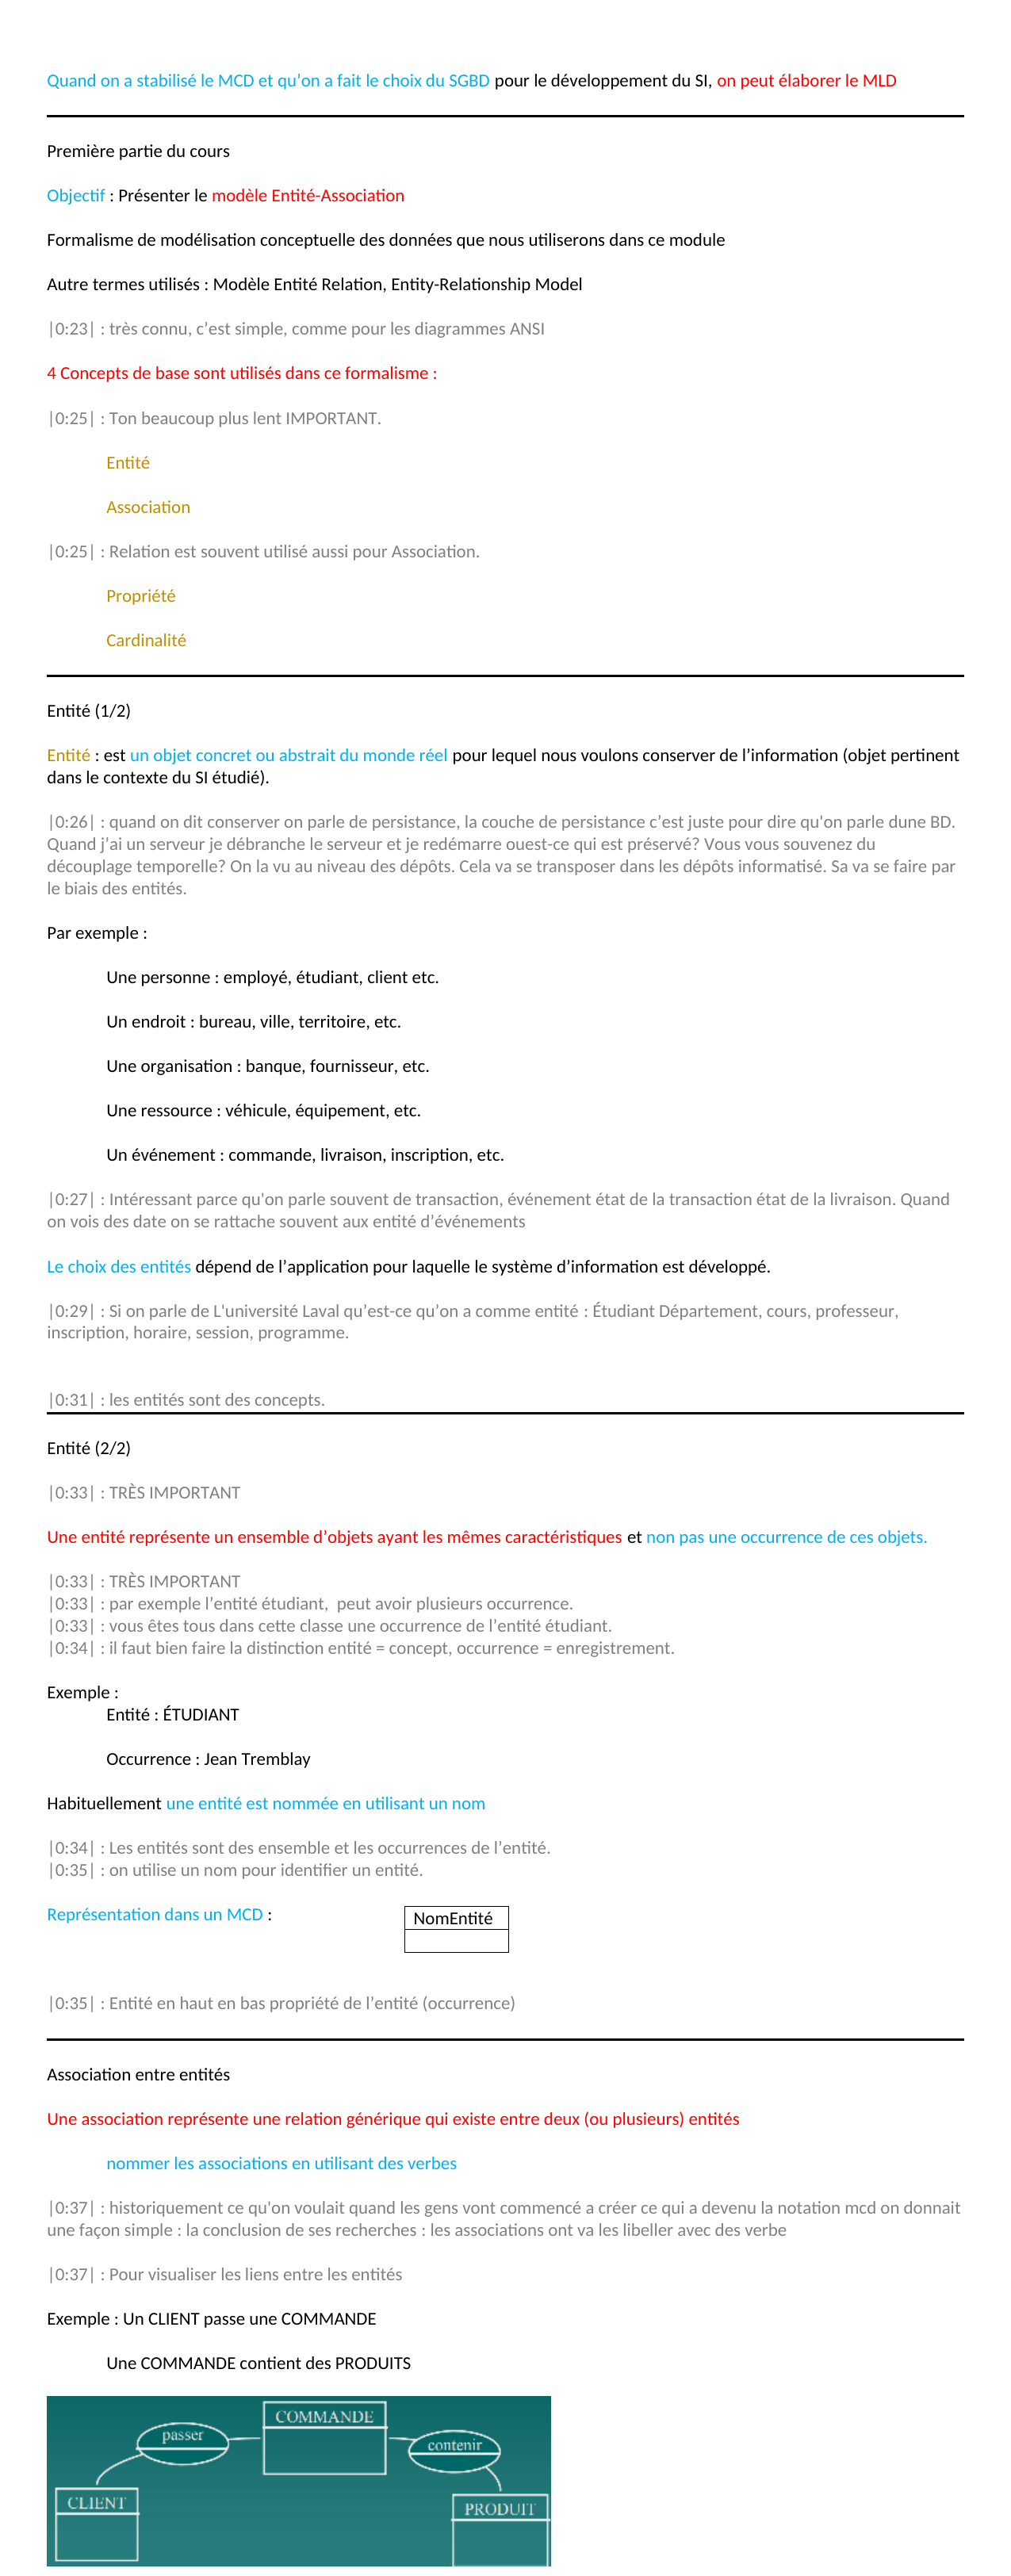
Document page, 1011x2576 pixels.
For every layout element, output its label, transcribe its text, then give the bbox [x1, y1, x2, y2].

text Habituellement une entité est nommée en utilisant un nom [47, 1792, 964, 1814]
text |0:27| : Intéressant parce qu'on parle souvent de transaction, événement état de la transaction état de la livraison. Quand on vois des date on se rattache souvent aux entité d’événements [47, 1188, 964, 1232]
text |0:33| : vous êtes tous dans cette classe une occurrence de l’entité étudiant. [47, 1614, 964, 1636]
text |0:34| : il faut bien faire la distinction entité = concept, occurrence = enregistrement. [47, 1636, 964, 1659]
text Une association représente une relation générique qui existe entre deux (ou plusieurs) entités [47, 2107, 964, 2130]
text Une entité représente un ensemble d’objets ayant les mêmes caractéristiques et non pas une occurrence de ces objets. [47, 1525, 964, 1548]
text Association entre entités [47, 2063, 964, 2085]
text Entité (2/2) [47, 1437, 964, 1459]
text |0:25| : Ton beaucoup plus lent IMPORTANT. [47, 407, 964, 429]
text |0:29| : Si on parle de L'université Laval qu’est-ce qu’on a comme entité : Étudiant Département, cours, professeur, inscription, horaire, session, programme. [47, 1299, 964, 1344]
text Une COMMANDE contient des PRODUITS [47, 2352, 964, 2374]
text Propriété [47, 584, 964, 607]
text Entité : ÉTUDIANT [47, 1703, 964, 1725]
text Cardinalité [47, 629, 964, 651]
text |0:26| : quand on dit conserver on parle de persistance, la couche de persistance c’est juste pour dire qu'on parle dune BD. Quand j’ai un serveur je débranche le serveur et je redémarre ouest-ce qui est préservé? Vous vous souvenez du découplage temporelle? On la vu au niveau des dépôts. Cela va se transposer dans les dépôts informatisé. Sa va se faire par le biais des entités. [47, 810, 964, 899]
text Formalisme de modélisation conceptuelle des données que nous utiliserons dans ce module [47, 228, 964, 251]
text |0:34| : Les entités sont des ensemble et les occurrences de l’entité. [47, 1836, 964, 1858]
text Entité : est un objet concret ou abstrait du monde réel pour lequel nous voulons conserver de l’information (objet pertinent dans le contexte du SI étudié). [47, 744, 964, 788]
text Autre termes utilisés : Modèle Entité Relation, Entity-Relationship Model [47, 273, 964, 295]
text |0:35| : Entité en haut en bas propriété de l’entité (occurrence) [47, 1992, 964, 2015]
text |0:23| : très connu, c’est simple, comme pour les diagrammes ANSI [47, 318, 964, 339]
text |0:33| : TRÈS IMPORTANT [47, 1481, 964, 1503]
picture [47, 2396, 551, 2566]
table_cell [405, 1930, 508, 1952]
text |0:25| : Relation est souvent utilisé aussi pour Association. [47, 540, 964, 562]
text Une organisation : banque, fournisseur, etc. [47, 1055, 964, 1077]
text |0:33| : par exemple l’entité étudiant, peut avoir plusieurs occurrence. [47, 1592, 964, 1614]
text |0:37| : Pour visualiser les liens entre les entités [47, 2263, 964, 2285]
text Le choix des entités dépend de l’application pour laquelle le système d’information est développé. [47, 1255, 964, 1277]
text |0:35| : on utilise un nom pour identifier un entité. [47, 1858, 964, 1881]
text |0:31| : les entités sont des concepts. [47, 1388, 964, 1412]
text Une personne : employé, étudiant, client etc. [47, 966, 964, 988]
text Par exemple : [47, 921, 964, 944]
text Un événement : commande, livraison, inscription, etc. [47, 1143, 964, 1166]
text Une ressource : véhicule, équipement, etc. [47, 1099, 964, 1121]
text Première partie du cours [47, 140, 964, 162]
table_header NomEntité [405, 1907, 508, 1929]
text 4 Concepts de base sont utilisés dans ce formalisme : [47, 362, 964, 384]
text Exemple : Un CLIENT passe une COMMANDE [47, 2307, 964, 2329]
text Exemple : [47, 1681, 964, 1703]
text Un endroit : bureau, ville, territoire, etc. [47, 1010, 964, 1032]
text Entité [47, 451, 964, 473]
text Quand on a stabilisé le MCD et qu’on a fait le choix du SGBD pour le développement du SI, on peut élaborer le MLD [47, 69, 964, 91]
text Objectif : Présenter le modèle Entité-Association [47, 184, 964, 206]
text Entité (1/2) [47, 699, 964, 722]
text Occurrence : Jean Tremblay [47, 1747, 964, 1770]
text Représentation dans un MCD : [47, 1903, 964, 1925]
text |0:33| : TRÈS IMPORTANT [47, 1570, 964, 1592]
text nommer les associations en utilisant des verbes [47, 2152, 964, 2174]
text |0:37| : historiquement ce qu'on voulait quand les gens vont commencé a créer ce qui a devenu la notation mcd on donnait une façon simple : la conclusion de ses recherches : les associations ont va les libeller avec des verbe [47, 2196, 964, 2241]
text Association [47, 496, 964, 518]
